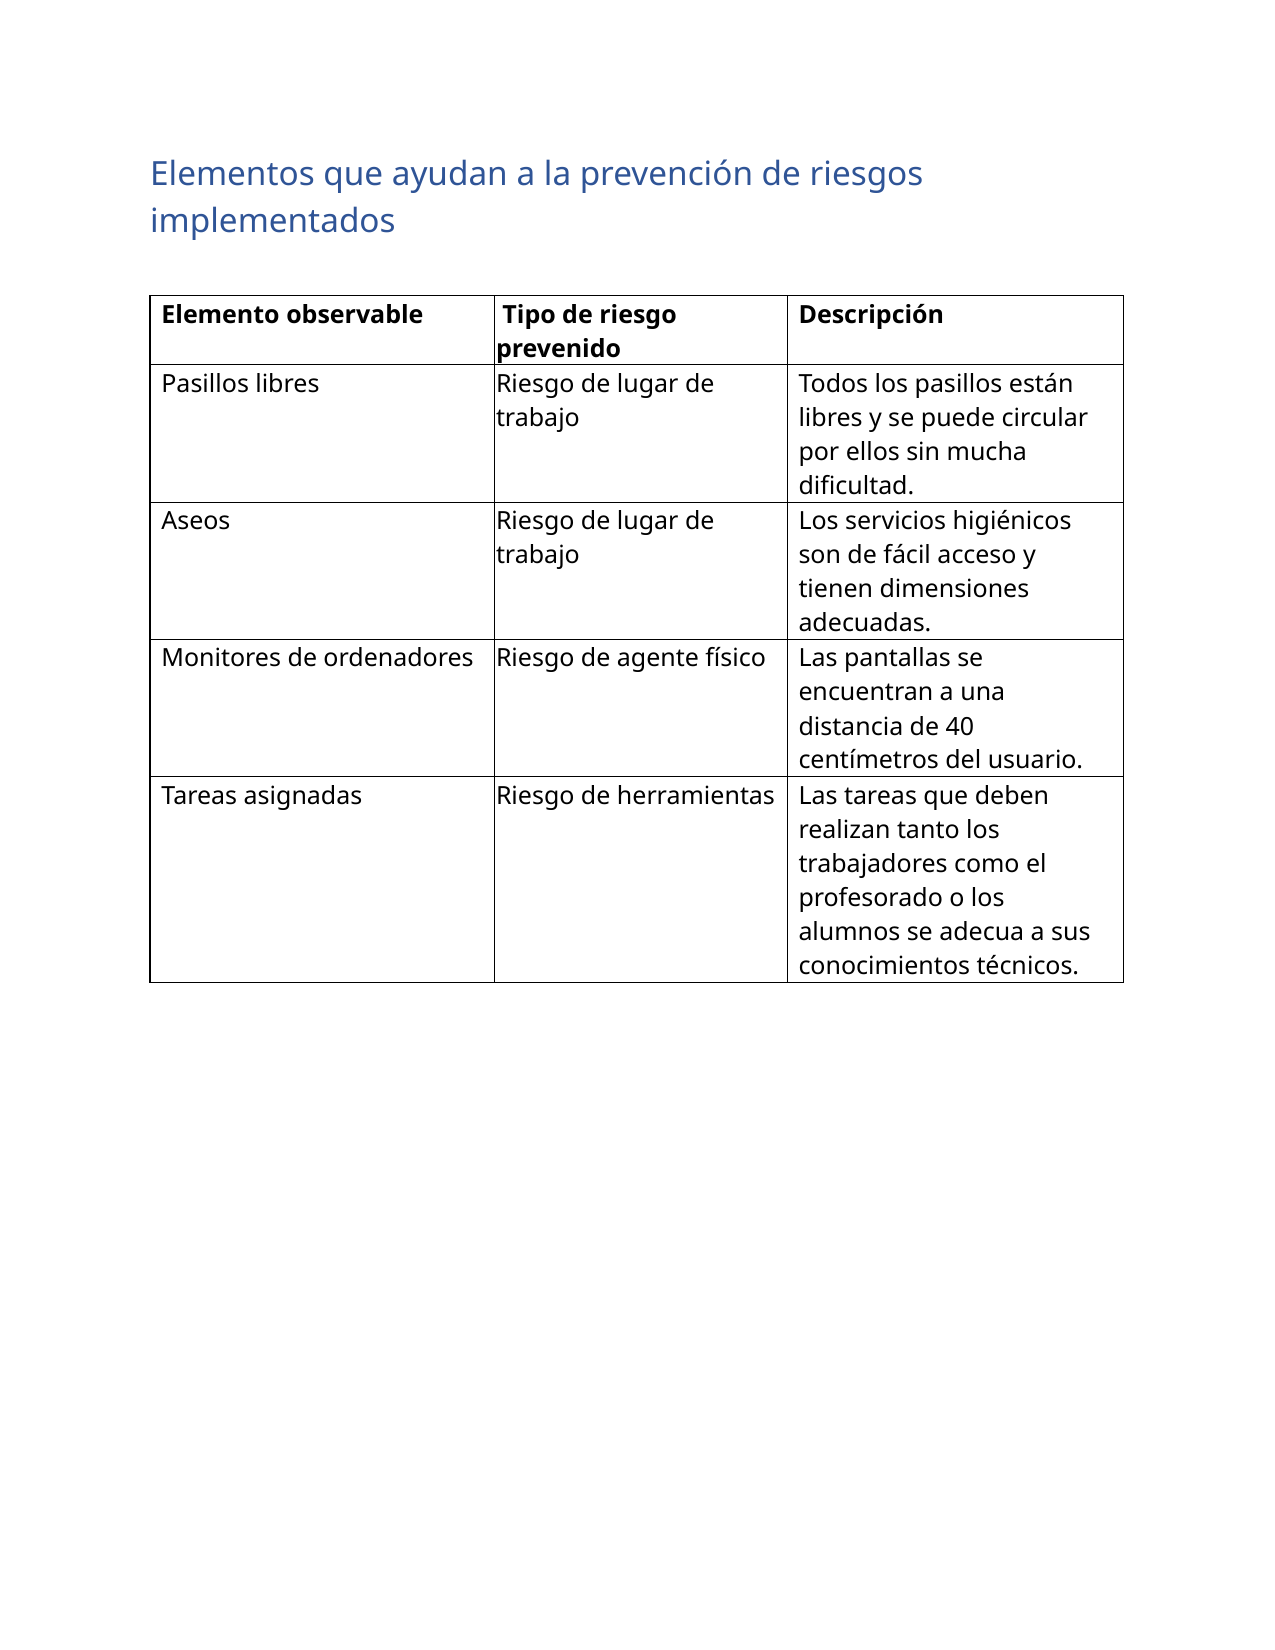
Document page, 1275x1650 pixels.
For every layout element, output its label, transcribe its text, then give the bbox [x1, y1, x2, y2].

table_cell Todos los pasillos están libres y se puede circular por ellos sin mucha dificultad. [788, 365, 1123, 502]
table_cell Aseos [151, 503, 494, 639]
table_cell Pasillos libres [151, 365, 494, 502]
table_cell Las tareas que deben realizan tanto los trabajadores como el profesorado o los alumnos se adecua a sus conocimientos técnicos. [788, 777, 1123, 982]
table_cell Riesgo de lugar de trabajo [495, 503, 787, 639]
table_header Descripción [788, 296, 1123, 364]
table_cell Tareas asignadas [151, 777, 494, 982]
table_cell Riesgo de herramientas [495, 777, 787, 982]
table_header Tipo de riesgo prevenido [495, 296, 787, 364]
table_cell Riesgo de lugar de trabajo [495, 365, 787, 502]
table_header Elemento observable [151, 296, 494, 364]
table_cell Riesgo de agente físico [495, 640, 787, 776]
table_cell Las pantallas se encuentran a una distancia de 40 centímetros del usuario. [788, 640, 1123, 776]
table_cell Monitores de ordenadores [151, 640, 494, 776]
subtitle Elementos que ayudan a la prevención de riesgos implementados [150, 150, 1125, 242]
table_cell Los servicios higiénicos son de fácil acceso y tienen dimensiones adecuadas. [788, 503, 1123, 639]
